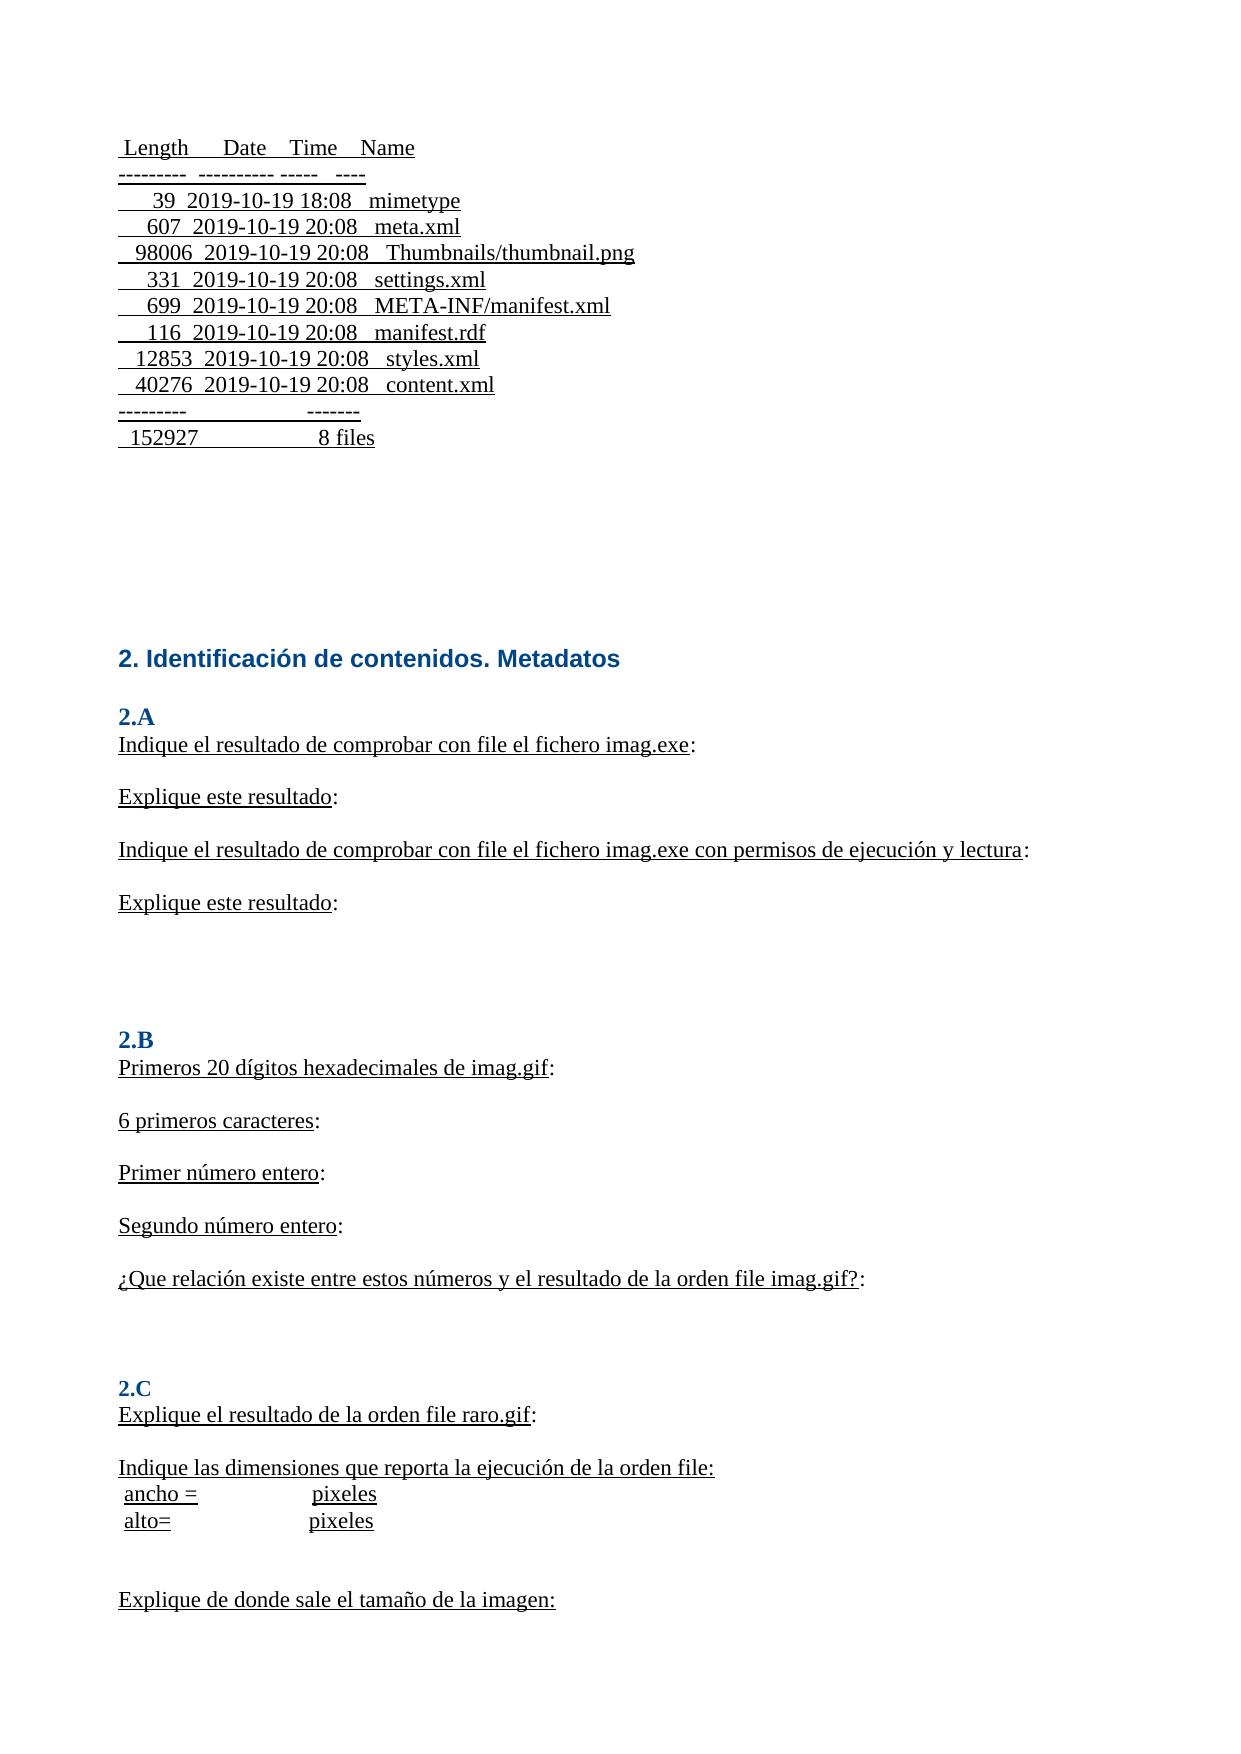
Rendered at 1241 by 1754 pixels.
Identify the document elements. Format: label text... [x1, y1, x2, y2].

table_header 2.B Primeros 20 dígitos hexadecimales de imag.gif: 6 primeros caracteres: Primer número entero: Segundo número entero: ¿Que relación existe entre estos números y el resultado de la orden file imag.gif?: [118, 1025, 1134, 1318]
table_header 2.A Indique el resultado de comprobar con file el fichero imag.exe: Explique este resultado: Indique el resultado de comprobar con file el fichero imag.exe con permisos de ejecución y lectura: Explique este resultado: [118, 702, 1134, 968]
table_header Length Date Time Name --------- ---------- ----- ---- 39 2019-10-19 18:08 mimetype 607 2019-10-19 20:08 meta.xml 98006 2019-10-19 20:08 Thumbnails/thumbnail.png 331 2019-10-19 20:08 settings.xml 699 2019-10-19 20:08 META-INF/manifest.xml 116 2019-10-19 20:08 manifest.rdf 12853 2019-10-19 20:08 styles.xml 40276 2019-10-19 20:08 content.xml --------- ------- 152927 8 files [118, 134, 1134, 529]
table_header 2.C Explique el resultado de la orden file raro.gif: Indique las dimensiones que reporta la ejecución de la orden file: ancho = pixeles alto= pixeles Explique de donde sale el tamaño de la imagen: [118, 1375, 1134, 1639]
text 2. Identificación de contenidos. Metadatos [118, 644, 1134, 673]
